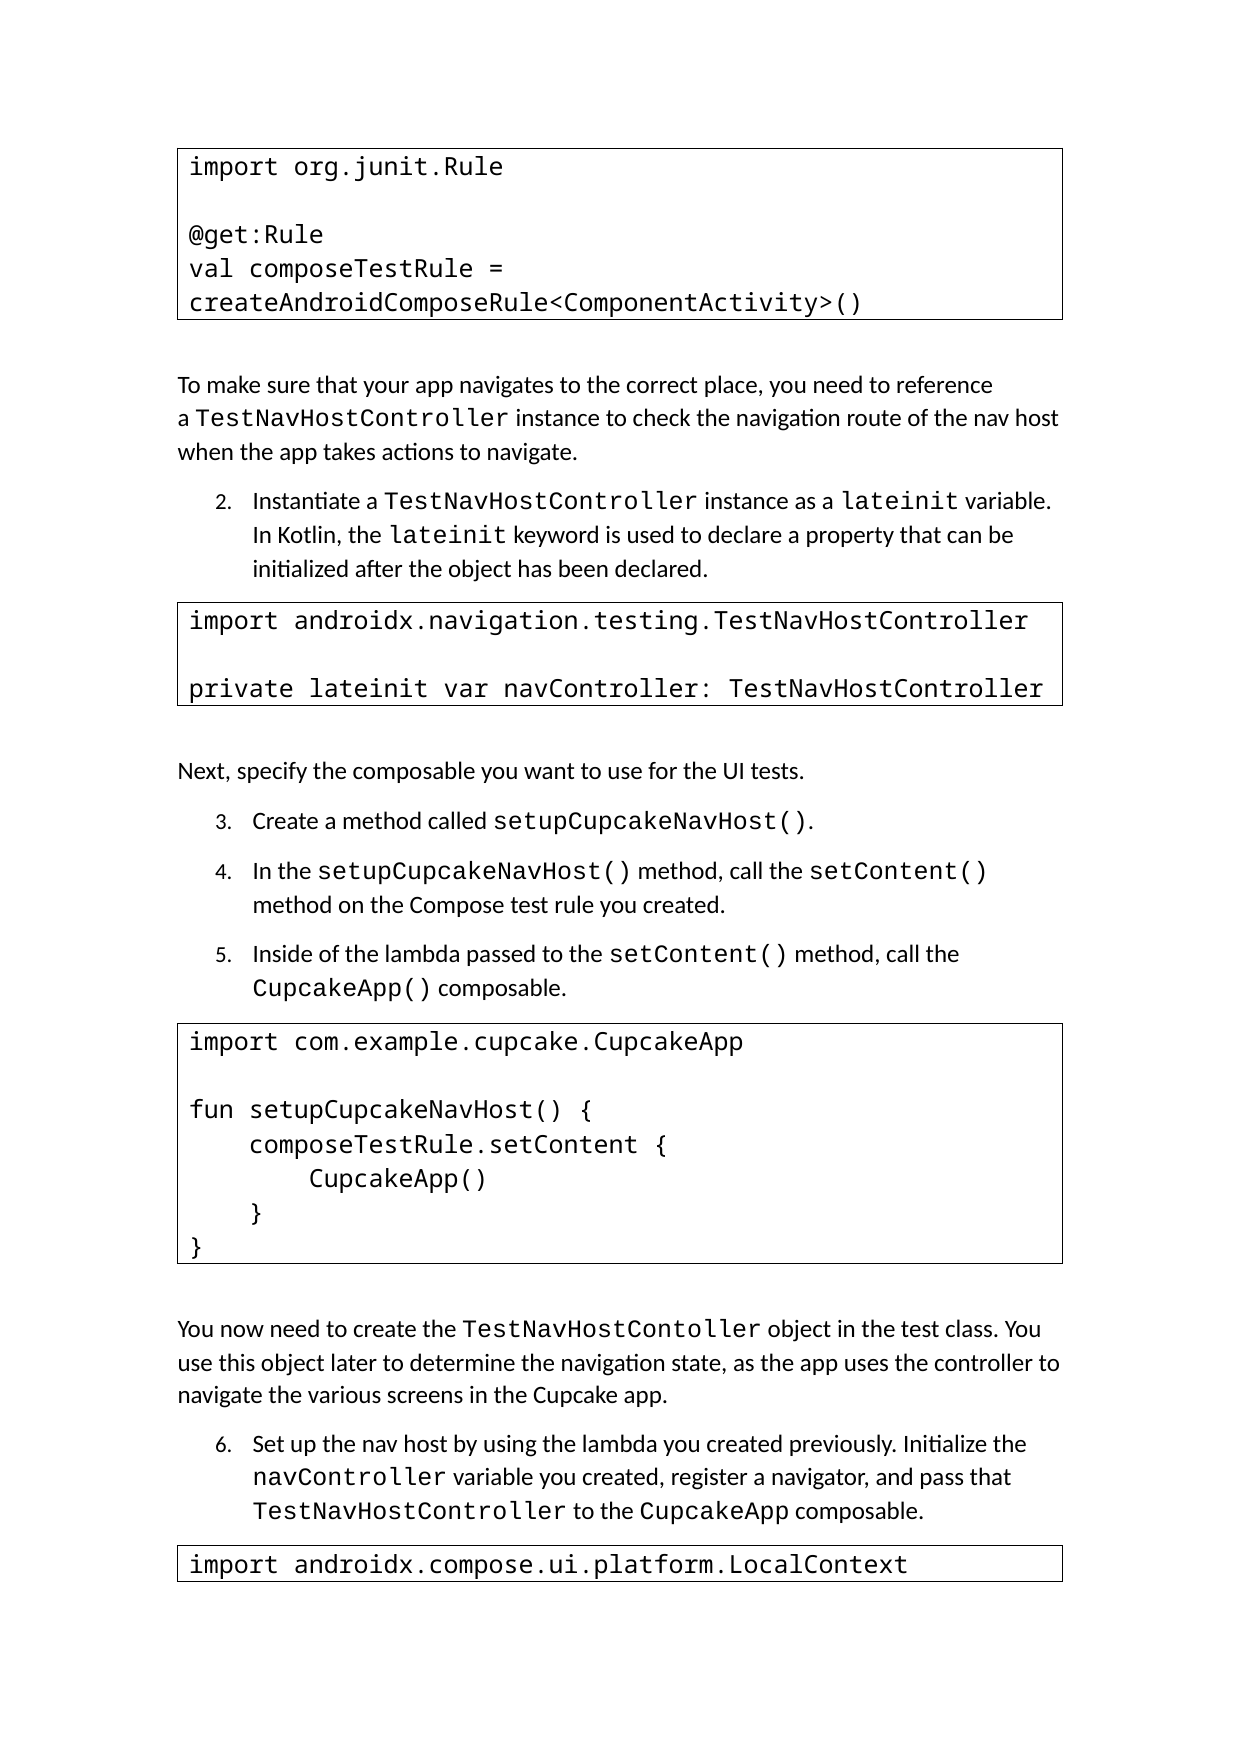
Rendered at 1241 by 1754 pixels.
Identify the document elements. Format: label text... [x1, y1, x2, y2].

list Create a method called setupCupcakeNavHost(). [215, 805, 1063, 837]
table_header import androidx.compose.ui.platform.LocalContext [178, 1546, 1062, 1581]
table_header import androidx.navigation.testing.TestNavHostController private lateinit var navController: TestNavHostController [178, 603, 1062, 705]
list Set up the nav host by using the lambda you created previously. Initialize the navController variable you created, register a navigator, and pass that TestNavHostController to the CupcakeApp composable. [215, 1428, 1063, 1527]
list Inside of the lambda passed to the setContent() method, call the CupcakeApp() composable. [215, 938, 1063, 1004]
list In the setupCupcakeNavHost() method, call the setContent() method on the Compose test rule you created. [215, 855, 1063, 920]
table_header import org.junit.Rule @get:Rule val composeTestRule = createAndroidComposeRule<ComponentActivity>() [178, 149, 1062, 319]
text To make sure that your app navigates to the correct place, you need to reference a TestNavHostController instance to check the navigation route of the nav host when the app takes actions to navigate. [177, 369, 1063, 466]
table_header import com.example.cupcake.CupcakeApp fun setupCupcakeNavHost() { composeTestRule.setContent { CupcakeApp() } } [178, 1024, 1062, 1262]
text You now need to create the TestNavHostContoller object in the test class. You use this object later to determine the navigation state, as the app uses the controller to navigate the various screens in the Cupcake app. [177, 1313, 1063, 1410]
list Instantiate a TestNavHostController instance as a lateinit variable. In Kotlin, the lateinit keyword is used to declare a property that can be initialized after the object has been declared. [215, 485, 1063, 583]
text Next, specify the composable you want to use for the UI tests. [177, 756, 1063, 786]
